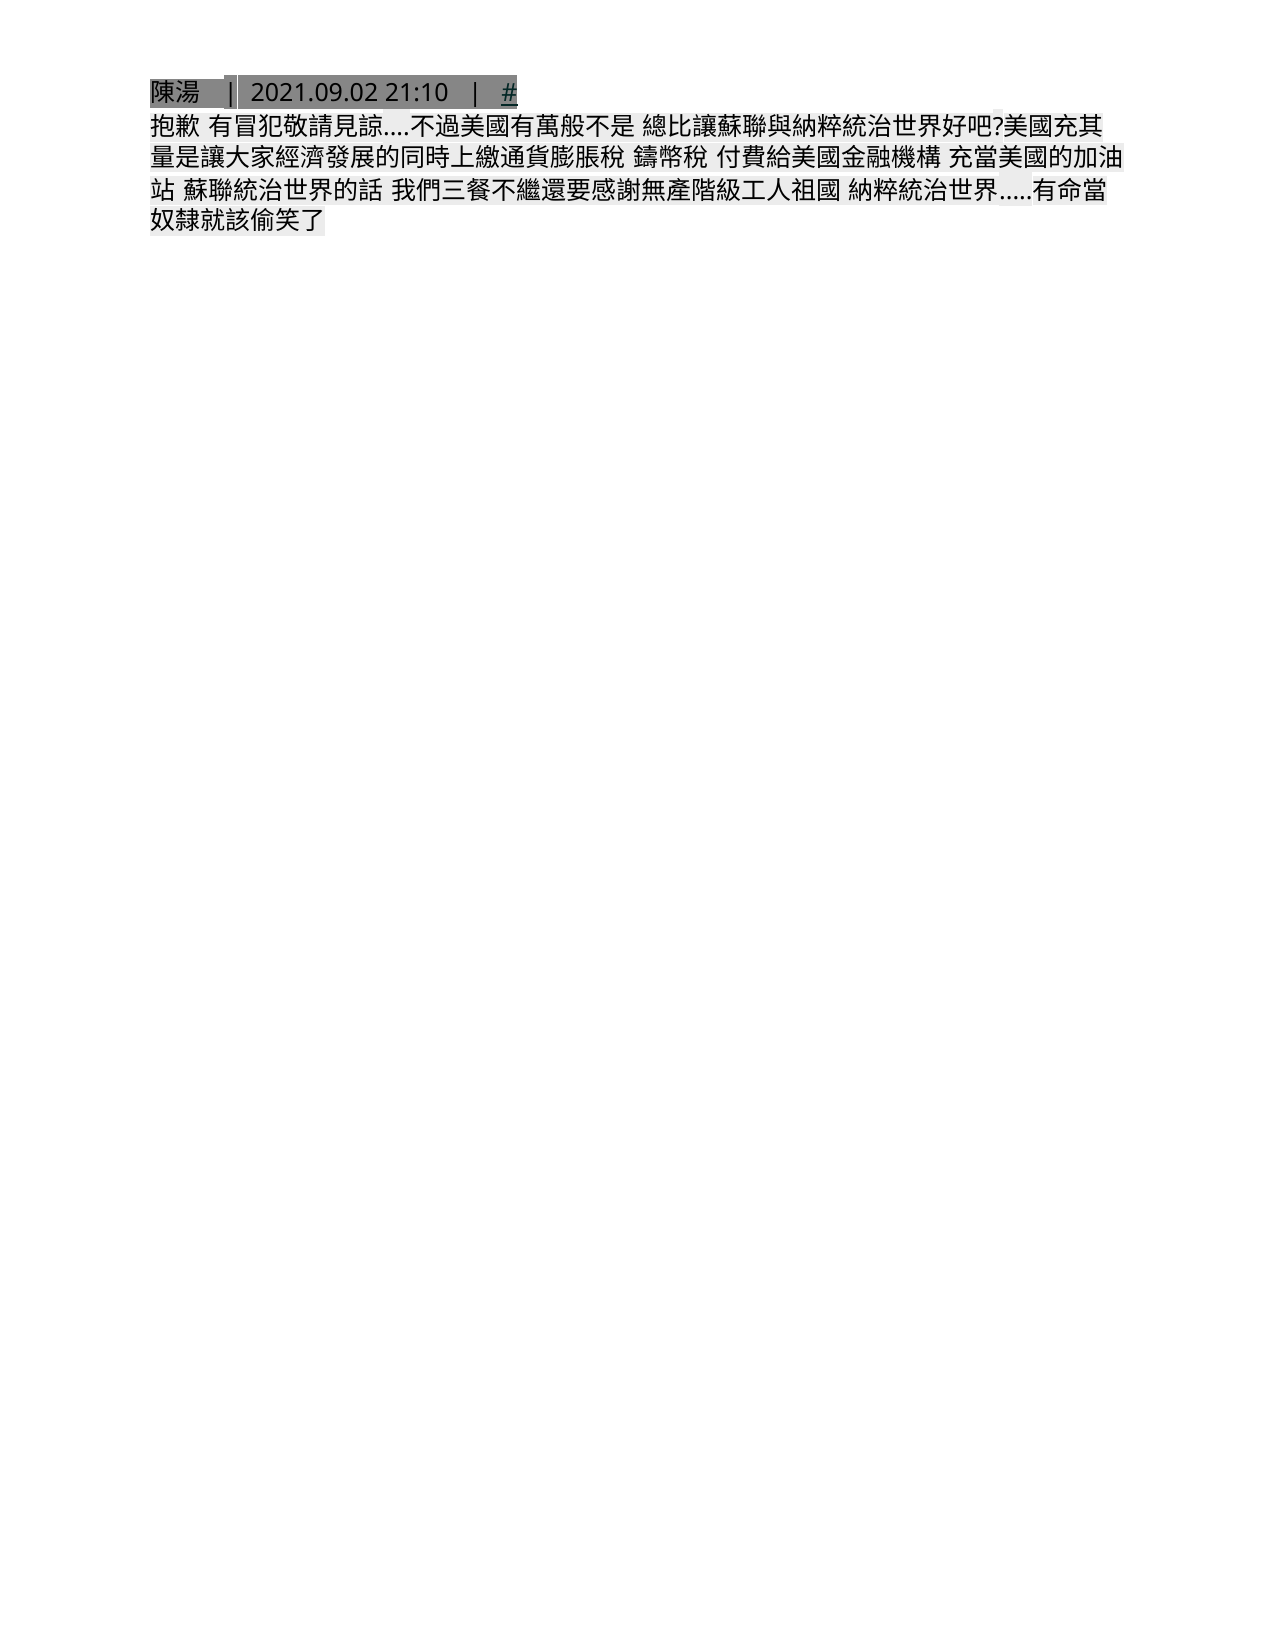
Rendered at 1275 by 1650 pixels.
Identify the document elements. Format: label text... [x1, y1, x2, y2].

text 抱歉 有冒犯敬請見諒....不過美國有萬般不是 總比讓蘇聯與納粹統治世界好吧?美國充其量是讓大家經濟發展的同時上繳通貨膨脹稅 鑄幣稅 付費給美國金融機構 充當美國的加油站 蘇聯統治世界的話 我們三餐不繼還要感謝無產階級工人祖國 納粹統治世界.....有命當奴隸就該偷笑了 [150, 109, 1125, 236]
text 陳湯 | 2021.09.02 21:10 | # [150, 75, 1125, 109]
